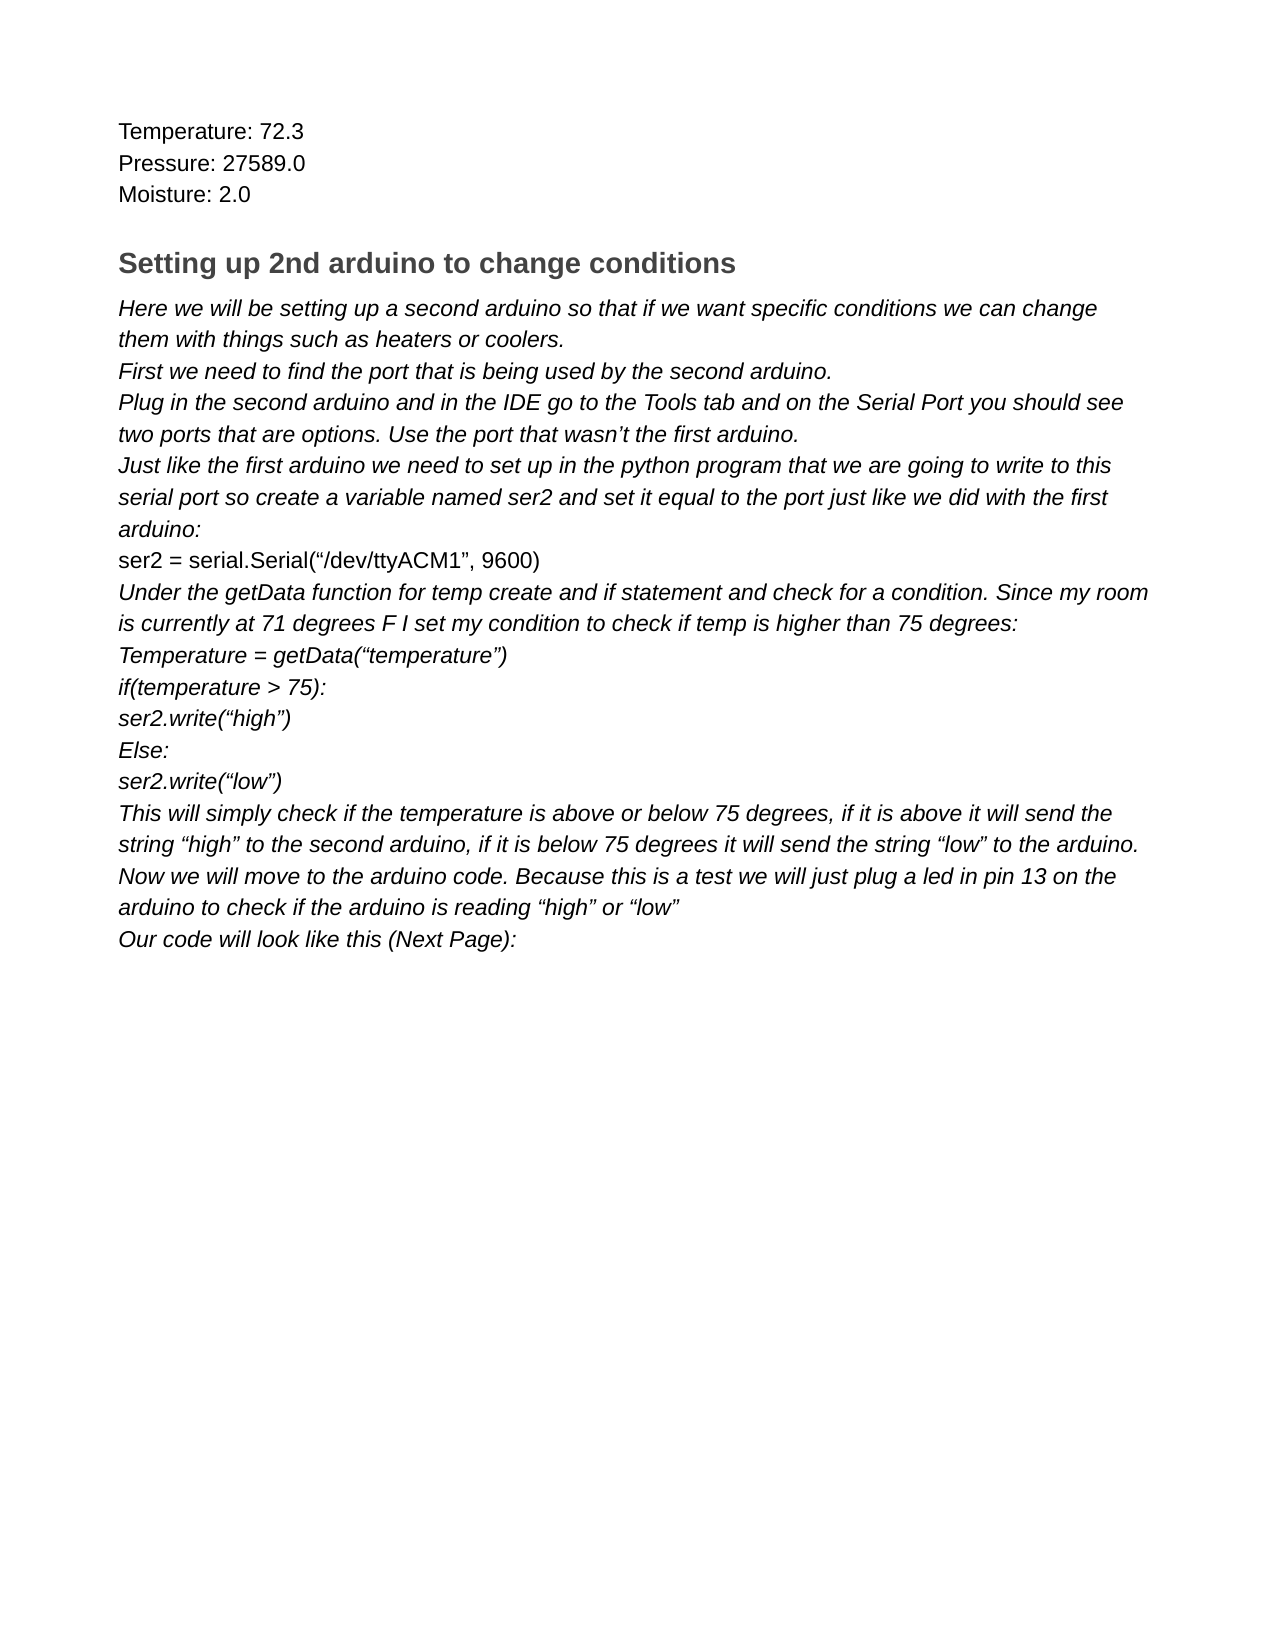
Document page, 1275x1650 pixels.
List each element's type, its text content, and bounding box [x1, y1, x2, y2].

text ser2.write(“low”) [118, 768, 1157, 794]
text Else: [118, 737, 1157, 763]
text if(temperature > 75): [118, 673, 1157, 700]
text Temperature: 72.3 [118, 118, 1157, 144]
text ser2.write(“high”) [118, 705, 1157, 731]
text Temperature = getData(“temperature”) [118, 642, 1157, 668]
text This will simply check if the temperature is above or below 75 degrees, if it is above it will send the string “high” to the second arduino, if it is below 75 degrees it will send the string “low” to the arduino. [118, 800, 1157, 858]
text Plug in the second arduino and in the IDE go to the Tools tab and on the Serial Port you should see two ports that are options. Use the port that wasn’t the first arduino. [118, 389, 1157, 447]
text Moisture: 2.0 [118, 181, 1157, 208]
text Now we will move to the arduino code. Because this is a test we will just plug a led in pin 13 on the arduino to check if the arduino is reading “high” or “low” [118, 863, 1157, 921]
text Under the getData function for temp create and if statement and check for a condition. Since my room is currently at 71 degrees F I set my condition to check if temp is higher than 75 degrees: [118, 579, 1157, 637]
subtitle Setting up 2nd arduino to change conditions [118, 246, 1157, 280]
text Here we will be setting up a second arduino so that if we want specific conditions we can change them with things such as heaters or coolers. [118, 295, 1157, 353]
text ser2 = serial.Serial(“/dev/ttyACM1”, 9600) [118, 547, 1157, 573]
text Our code will look like this (Next Page): [118, 926, 1157, 952]
text Pressure: 27589.0 [118, 150, 1157, 176]
text Just like the first arduino we need to set up in the python program that we are going to write to this serial port so create a variable named ser2 and set it equal to the port just like we did with the first arduino: [118, 452, 1157, 542]
text First we need to find the port that is being used by the second arduino. [118, 358, 1157, 384]
